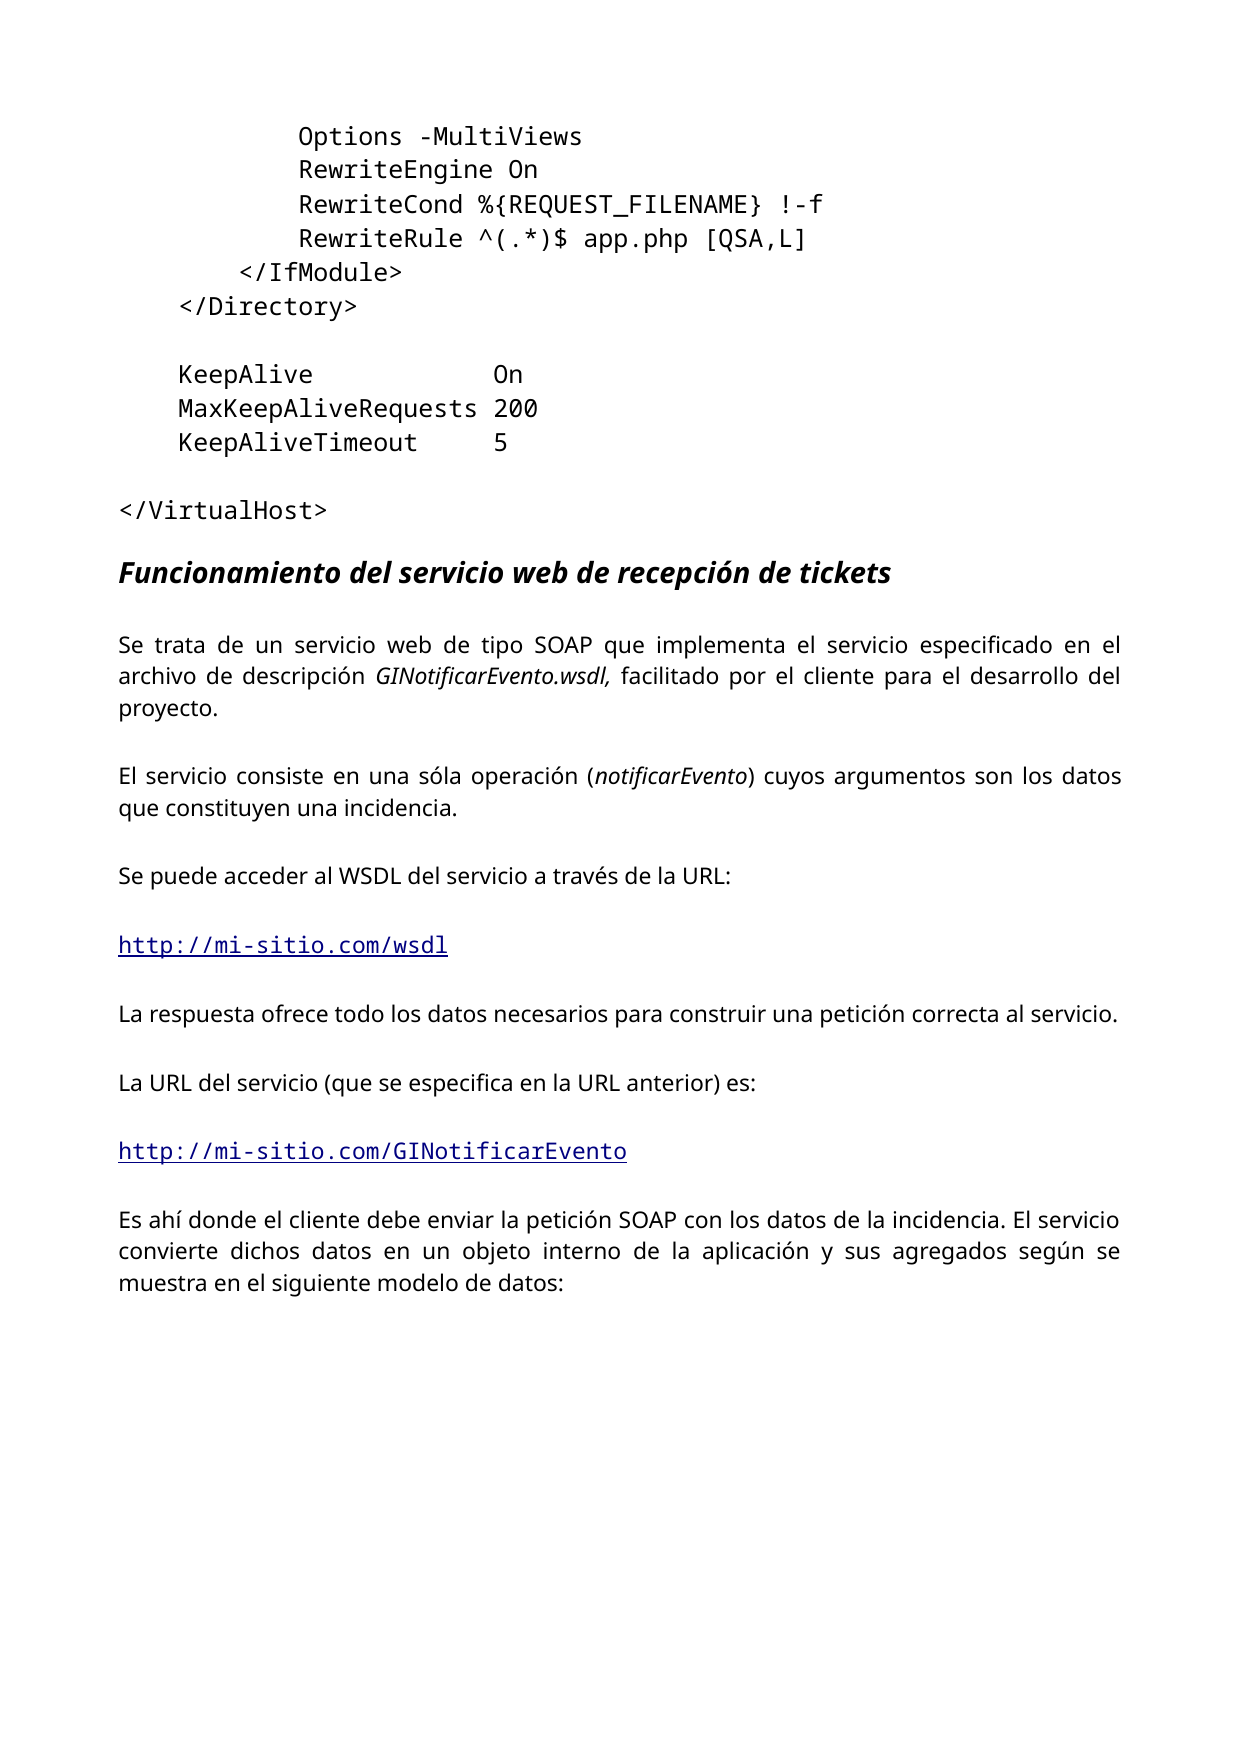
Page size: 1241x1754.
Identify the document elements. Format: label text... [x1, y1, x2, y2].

text RewriteEngine On [118, 152, 1122, 186]
text Options -MultiViews [118, 118, 1122, 152]
text Se trata de un servicio web de tipo SOAP que implementa el servicio especificado en el archivo de descripción GINotificarEvento.wsdl, facilitado por el cliente para el desarrollo del proyecto. [118, 629, 1122, 723]
text Es ahí donde el cliente debe enviar la petición SOAP con los datos de la incidencia. El servicio convierte dichos datos en un objeto interno de la aplicación y sus agregados según se muestra en el siguiente modelo de datos: [118, 1204, 1122, 1298]
text </Directory> [118, 288, 1122, 322]
text http://mi-sitio.com/wsdl [118, 929, 1122, 960]
subtitle Funcionamiento del servicio web de recepción de tickets [118, 552, 1122, 592]
text KeepAlive On [118, 357, 1122, 391]
text </VirtualHost> [118, 493, 1122, 527]
text http://mi-sitio.com/GINotificarEvento [118, 1135, 1122, 1167]
text Se puede acceder al WSDL del servicio a través de la URL: [118, 860, 1122, 892]
text La URL del servicio (que se especifica en la URL anterior) es: [118, 1067, 1122, 1098]
text La respuesta ofrece todo los datos necesarios para construir una petición correcta al servicio. [118, 998, 1122, 1029]
text El servicio consiste en una sóla operación (notificarEvento) cuyos argumentos son los datos que constituyen una incidencia. [118, 760, 1122, 823]
text RewriteCond %{REQUEST_FILENAME} !-f [118, 186, 1122, 220]
text MaxKeepAliveRequests 200 [118, 391, 1122, 425]
text </IfModule> [118, 254, 1122, 288]
text KeepAliveTimeout 5 [118, 425, 1122, 459]
text RewriteRule ^(.*)$ app.php [QSA,L] [118, 220, 1122, 254]
